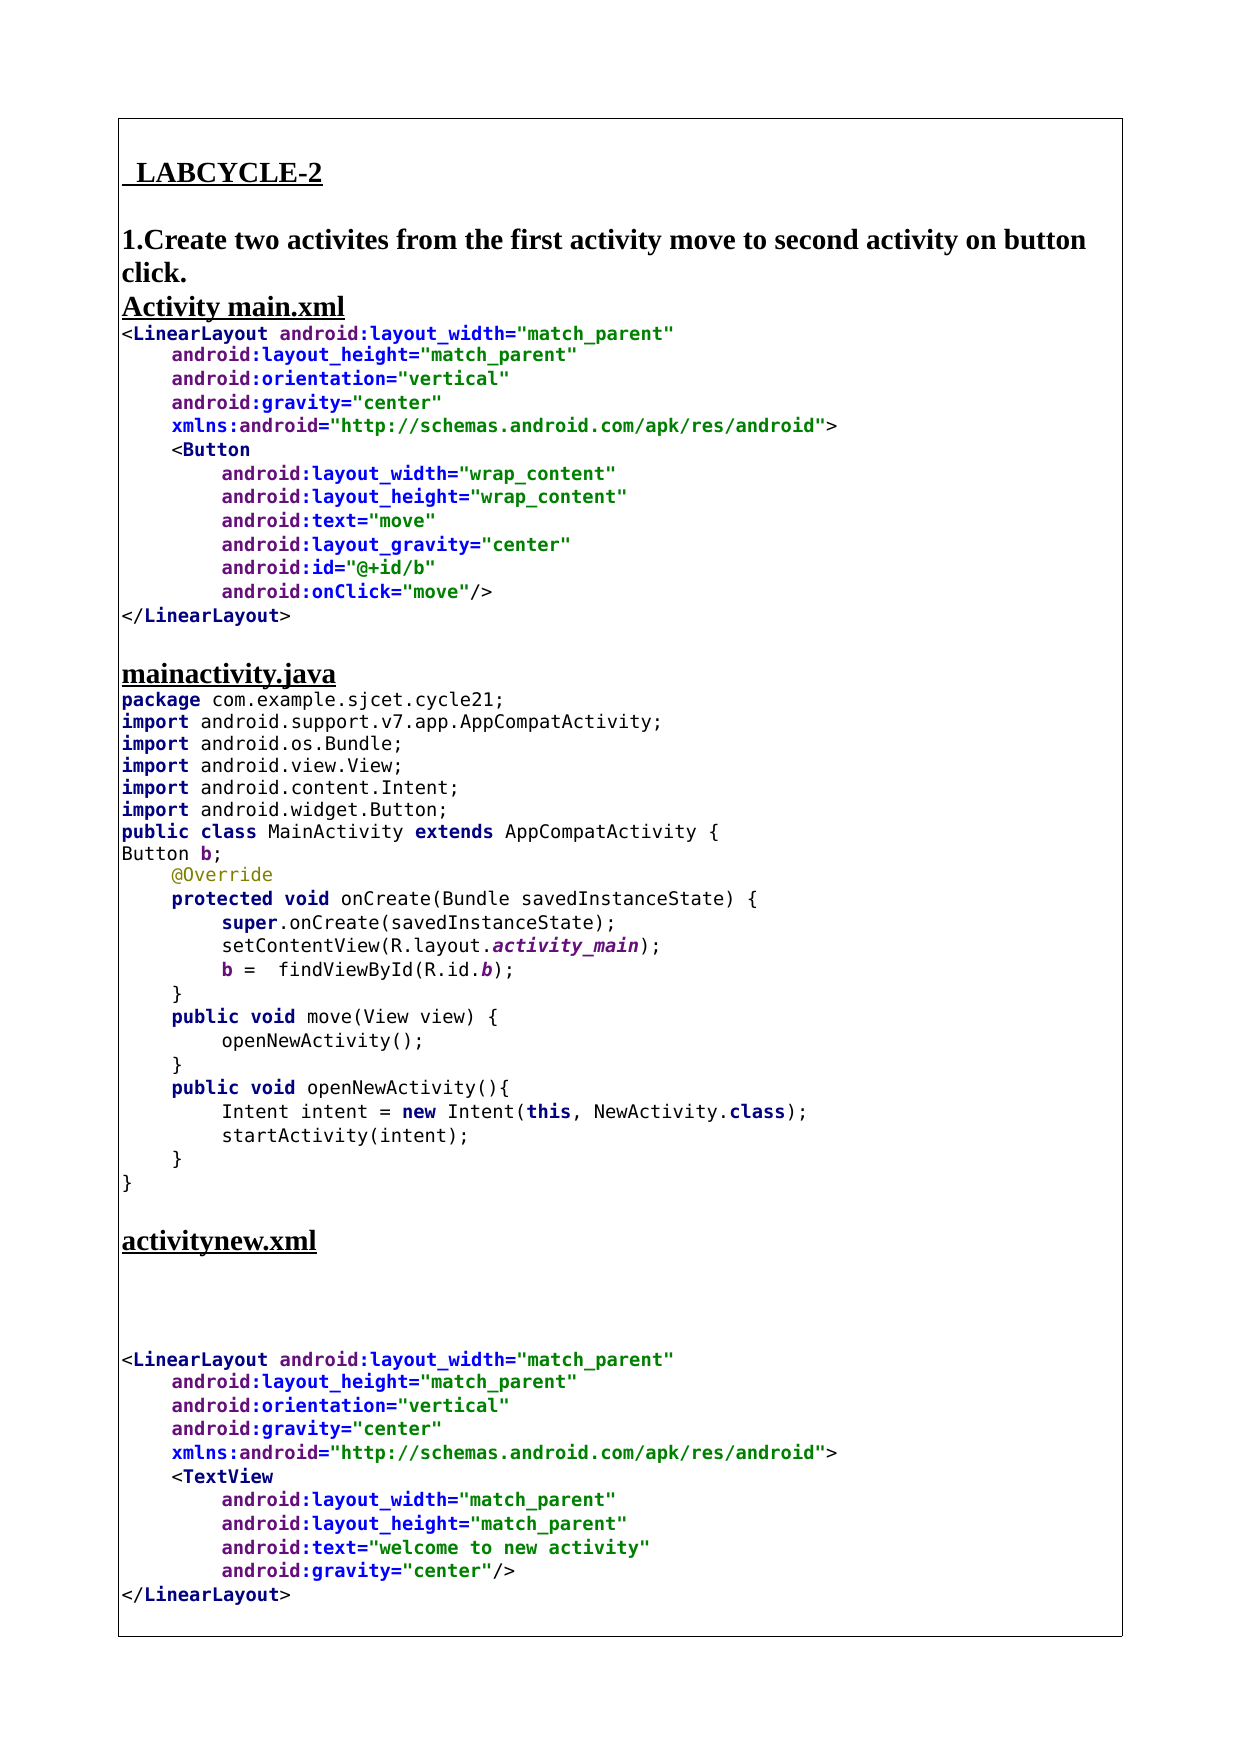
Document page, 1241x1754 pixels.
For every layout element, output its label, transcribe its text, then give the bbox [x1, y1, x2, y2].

text b = findViewById(R.id.b); [121, 959, 1119, 983]
text super.onCreate(savedInstanceState); [121, 912, 1119, 935]
text startActivity(intent); [121, 1124, 1119, 1148]
text public class MainActivity extends AppCompatActivity { [121, 821, 1119, 843]
text import android.content.Intent; [121, 777, 1119, 799]
text } [121, 983, 1119, 1006]
text android:layout_gravity="center" [121, 534, 1119, 557]
text 1.Create two activites from the first activity move to second activity on button click. [121, 222, 1119, 289]
text } [121, 1054, 1119, 1077]
text Intent intent = new Intent(this, NewActivity.class); [121, 1101, 1119, 1124]
text android:gravity="center"/> [121, 1560, 1119, 1584]
text android:layout_width="match_parent" [121, 1489, 1119, 1513]
text android:gravity="center" [121, 392, 1119, 415]
text android:orientation="vertical" [121, 368, 1119, 392]
text android:text="welcome to new activity" [121, 1537, 1119, 1560]
text import android.os.Bundle; [121, 733, 1119, 755]
text protected void onCreate(Bundle savedInstanceState) { [121, 888, 1119, 912]
text public void openNewActivity(){ [121, 1077, 1119, 1101]
text import android.support.v7.app.AppCompatActivity; [121, 711, 1119, 733]
text import android.widget.Button; [121, 799, 1119, 821]
text } [121, 1148, 1119, 1172]
text <Button [121, 439, 1119, 463]
text android:layout_height="match_parent" [121, 1513, 1119, 1537]
text android:onClick="move"/> [121, 581, 1119, 604]
text activitynew.xml [121, 1223, 1119, 1257]
text package com.example.sjcet.cycle21; [121, 689, 1119, 711]
text Button b; [121, 843, 1119, 864]
text import android.view.View; [121, 755, 1119, 777]
text Activity main.xml [121, 289, 1119, 323]
text <LinearLayout android:layout_width="match_parent" [121, 323, 1119, 344]
text android:layout_width="wrap_content" [121, 463, 1119, 486]
text openNewActivity(); [121, 1030, 1119, 1054]
text public void move(View view) { [121, 1006, 1119, 1030]
text xmlns:android="http://schemas.android.com/apk/res/android"> [121, 1442, 1119, 1466]
text android:text="move" [121, 510, 1119, 534]
text @Override [121, 864, 1119, 888]
text <LinearLayout android:layout_width="match_parent" [121, 1349, 1119, 1371]
text setContentView(R.layout.activity_main); [121, 935, 1119, 959]
text LABCYCLE-2 [121, 155, 1119, 188]
text xmlns:android="http://schemas.android.com/apk/res/android"> [121, 415, 1119, 439]
text android:layout_height="match_parent" [121, 1371, 1119, 1395]
text <TextView [121, 1466, 1119, 1489]
text </LinearLayout> [121, 1584, 1119, 1606]
text android:layout_height="match_parent" [121, 344, 1119, 368]
text android:gravity="center" [121, 1418, 1119, 1442]
text android:id="@+id/b" [121, 557, 1119, 581]
text } [121, 1172, 1119, 1194]
text </LinearLayout> [121, 604, 1119, 626]
text mainactivity.java [121, 656, 1119, 689]
text android:orientation="vertical" [121, 1395, 1119, 1418]
text android:layout_height="wrap_content" [121, 486, 1119, 510]
